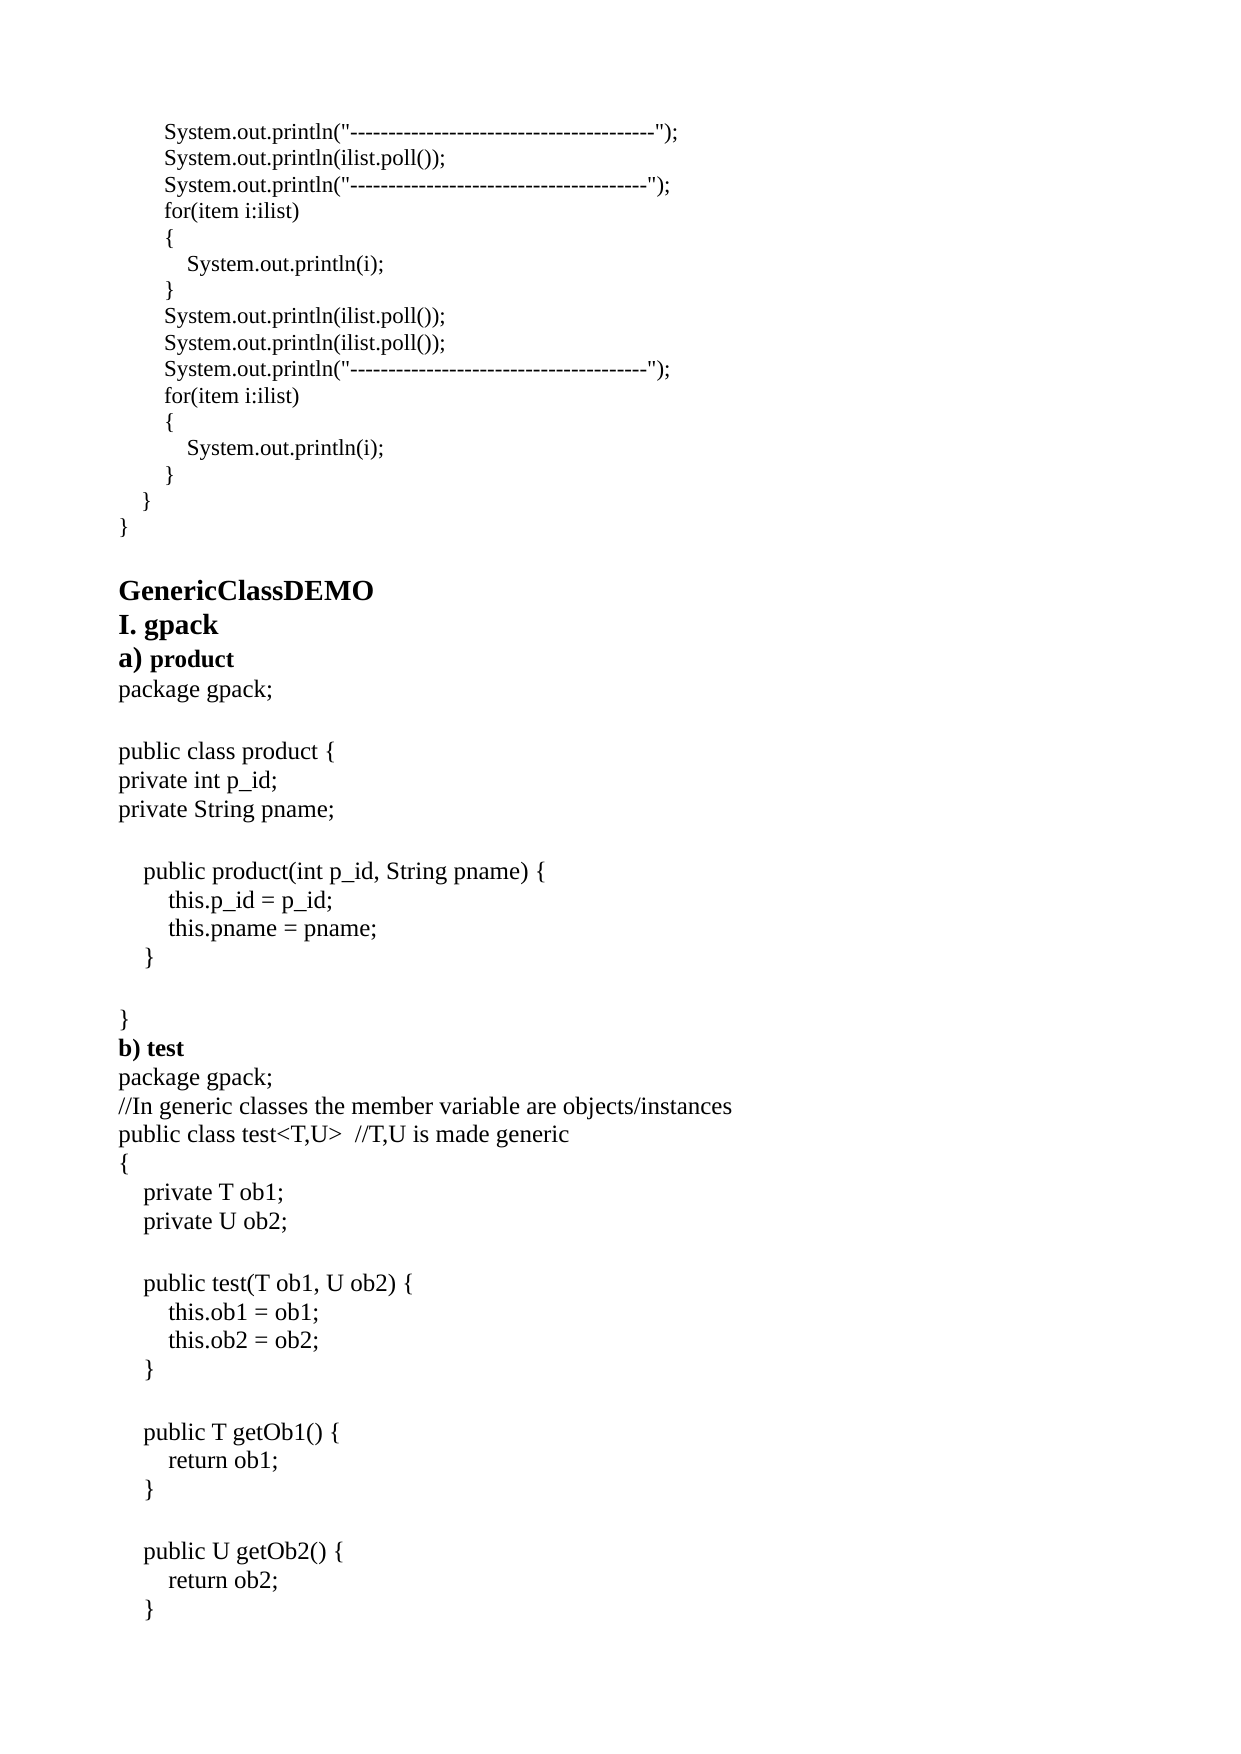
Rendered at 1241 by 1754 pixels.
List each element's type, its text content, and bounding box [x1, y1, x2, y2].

text public class product { [118, 736, 1122, 765]
text for(item i:ilist) [118, 382, 1122, 408]
text for(item i:ilist) [118, 197, 1122, 223]
text System.out.println(ilist.poll()); [118, 144, 1122, 171]
text public test(T ob1, U ob2) { [118, 1268, 1122, 1297]
text } [118, 487, 1122, 513]
text private int p_id; [118, 765, 1122, 794]
text { [118, 408, 1122, 434]
text System.out.println("---------------------------------------"); [118, 171, 1122, 197]
text public U getOb2() { [118, 1536, 1122, 1565]
text private String pname; [118, 794, 1122, 822]
text { [118, 223, 1122, 250]
text I. gpack [118, 607, 1122, 640]
text } [118, 1594, 1122, 1623]
text package gpack; [118, 1062, 1122, 1091]
text GenericClassDEMO [118, 573, 1122, 607]
text System.out.println("----------------------------------------"); [118, 118, 1122, 144]
text private U ob2; [118, 1206, 1122, 1234]
text public product(int p_id, String pname) { [118, 856, 1122, 885]
text System.out.println(i); [118, 434, 1122, 461]
text this.ob2 = ob2; [118, 1326, 1122, 1354]
text return ob1; [118, 1445, 1122, 1474]
text } [118, 1004, 1122, 1033]
text System.out.println(i); [118, 250, 1122, 276]
text System.out.println("---------------------------------------"); [118, 355, 1122, 382]
text } [118, 1474, 1122, 1503]
text } [118, 513, 1122, 540]
text this.p_id = p_id; [118, 885, 1122, 913]
text public class test<T,U> //T,U is made generic [118, 1119, 1122, 1148]
text } [118, 461, 1122, 487]
text } [118, 942, 1122, 971]
text private T ob1; [118, 1177, 1122, 1206]
text this.pname = pname; [118, 913, 1122, 942]
text System.out.println(ilist.poll()); [118, 329, 1122, 355]
text return ob2; [118, 1565, 1122, 1594]
text } [118, 276, 1122, 303]
text this.ob1 = ob1; [118, 1297, 1122, 1326]
text public T getOb1() { [118, 1417, 1122, 1445]
text //In generic classes the member variable are objects/instances [118, 1091, 1122, 1119]
text a) product [118, 640, 1122, 674]
text package gpack; [118, 674, 1122, 703]
text b) test [118, 1033, 1122, 1062]
text { [118, 1148, 1122, 1177]
text } [118, 1354, 1122, 1383]
text System.out.println(ilist.poll()); [118, 303, 1122, 329]
